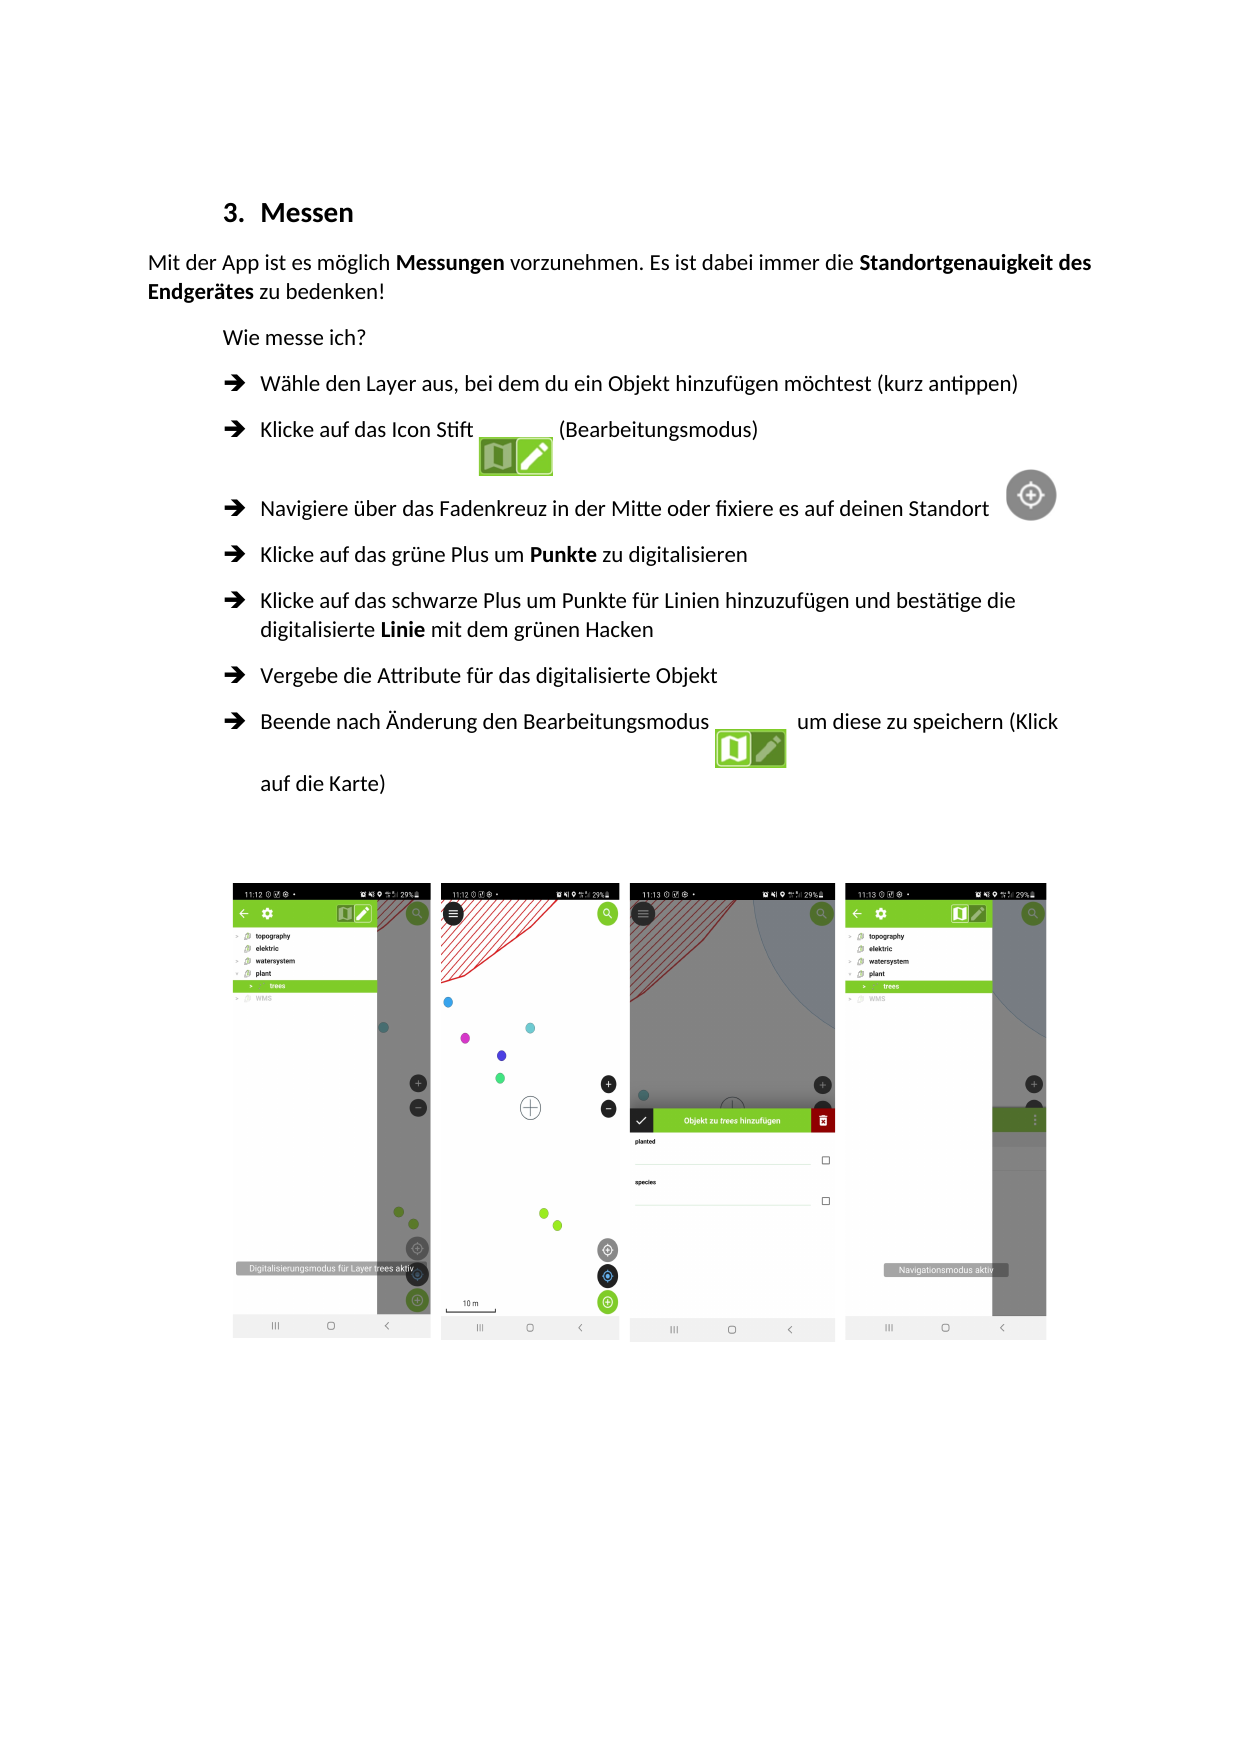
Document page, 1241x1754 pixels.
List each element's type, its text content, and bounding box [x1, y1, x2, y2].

list Wähle den Layer aus, bei dem du ein Objekt hinzufügen möchtest (kurz antippen) [223, 369, 1093, 397]
list Vergebe die Attribute für das digitalisierte Objekt [223, 661, 1093, 689]
list Navigiere über das Fadenkreuz in der Mitte oder fixiere es auf deinen Standort [223, 494, 1006, 522]
list Messen [223, 194, 1093, 229]
list Klicke auf das grüne Plus um Punkte zu digitalisieren [223, 540, 1093, 568]
list Beende nach Änderung den Bearbeitungsmodus um diese zu speichern (Klick auf die Karte) [223, 707, 1093, 797]
text Wie messe ich? [223, 323, 1093, 351]
text Mit der App ist es möglich Messungen vorzunehmen. Es ist dabei immer die Standortgenauigkeit des Endgerätes zu bedenken! [148, 248, 1093, 305]
list Klicke auf das schwarze Plus um Punkte für Linien hinzuzufügen und bestätige die digitalisierte Linie mit dem grünen Hacken [223, 586, 1093, 643]
list Klicke auf das Icon Stift (Bearbeitungsmodus) [223, 415, 1093, 476]
